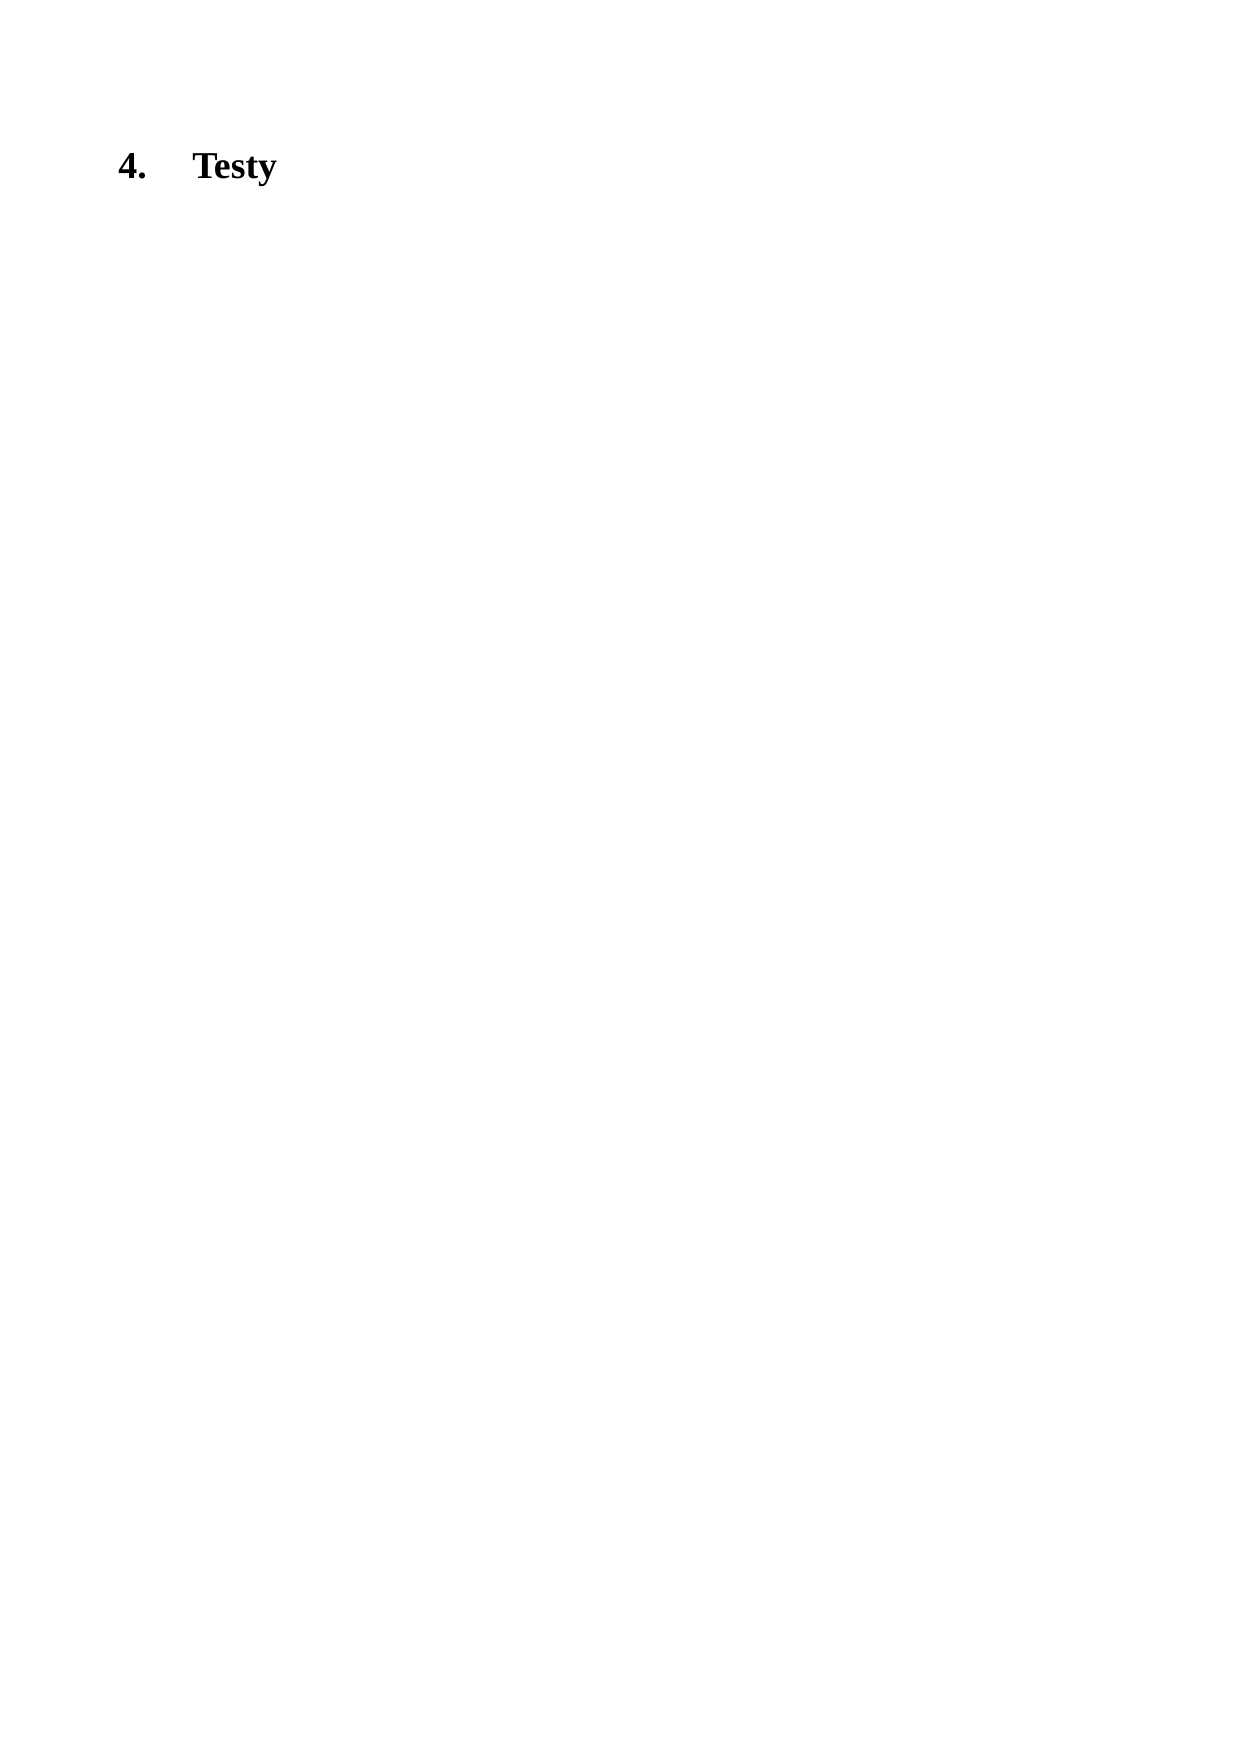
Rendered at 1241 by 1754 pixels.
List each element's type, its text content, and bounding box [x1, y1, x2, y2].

subtitle Testy [118, 143, 1063, 187]
